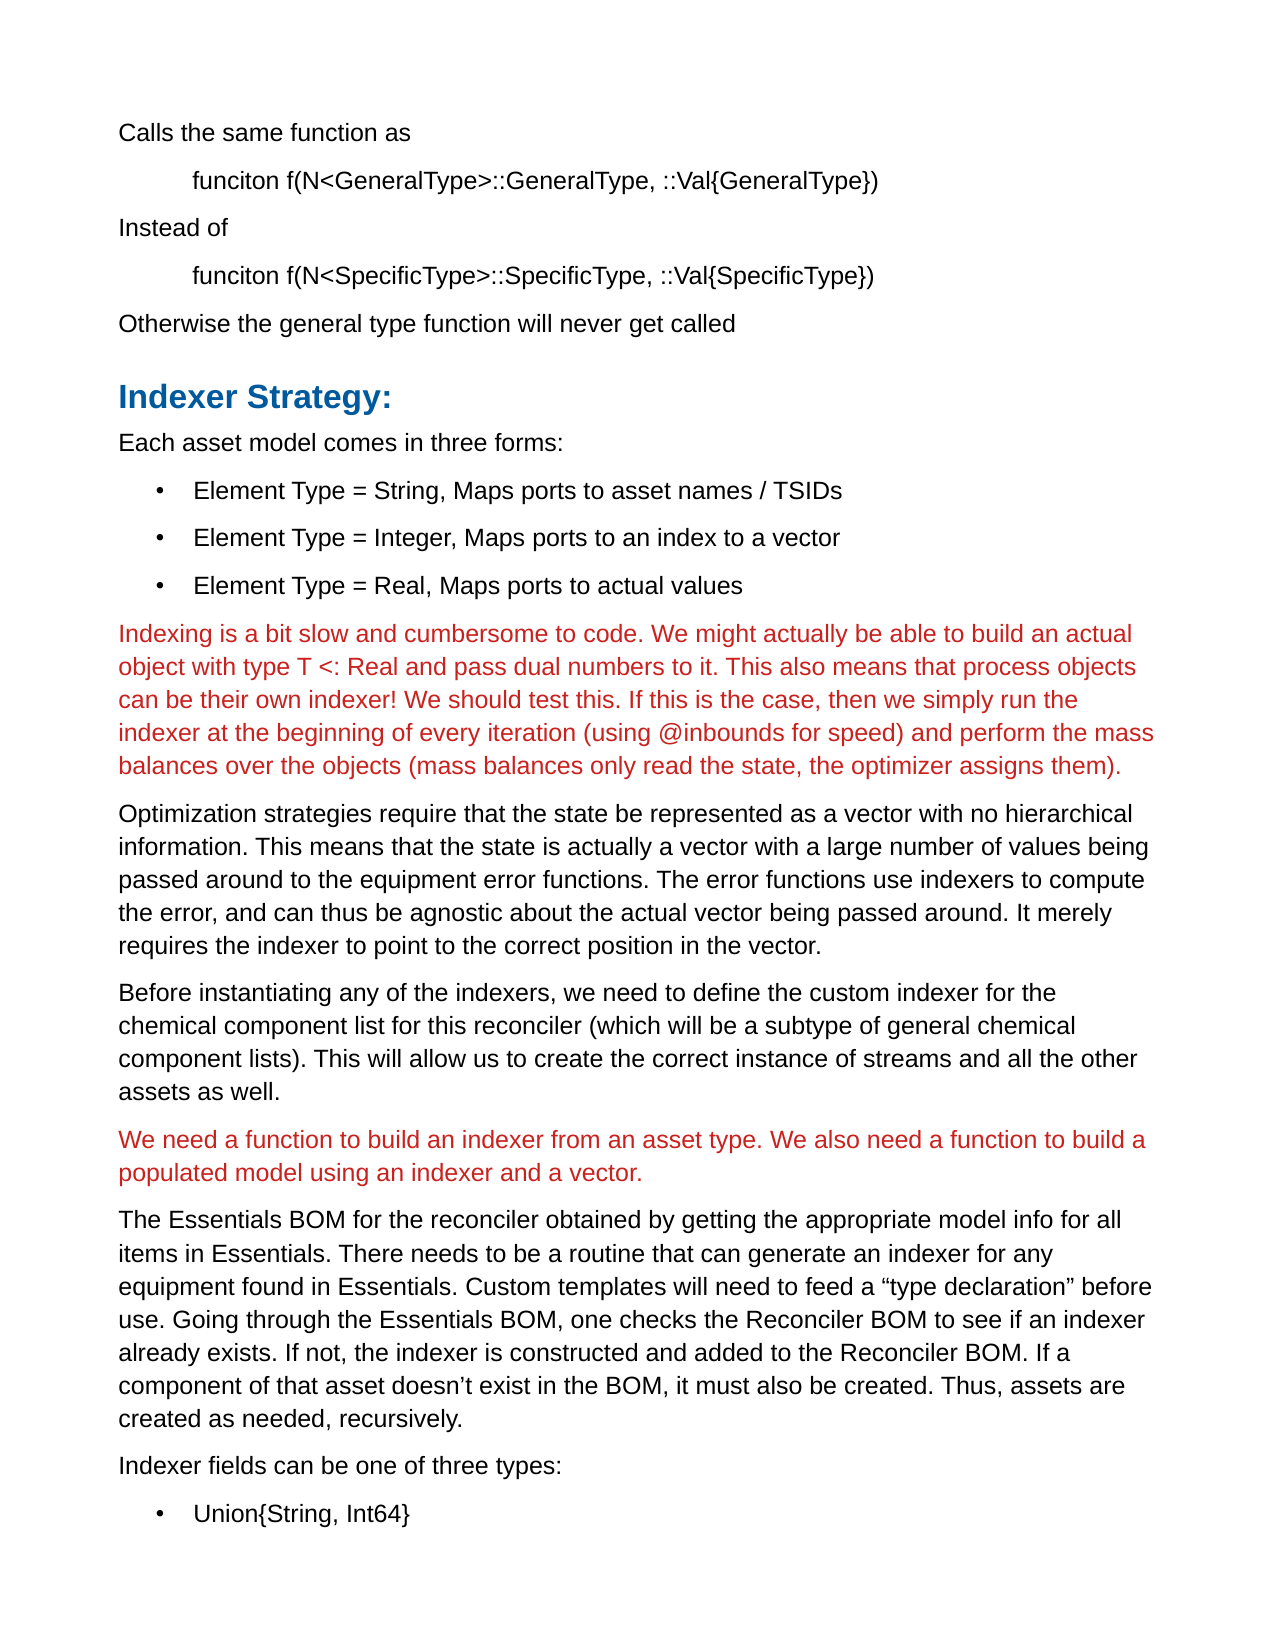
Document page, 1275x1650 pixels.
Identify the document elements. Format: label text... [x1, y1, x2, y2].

subtitle Indexer Strategy: [118, 377, 1157, 416]
text Indexer fields can be one of three types: [118, 1451, 1157, 1480]
list Union{String, Int64} [156, 1499, 1157, 1528]
text Indexing is a bit slow and cumbersome to code. We might actually be able to build an actual object with type T <: Real and pass dual numbers to it. This also means that process objects can be their own indexer! We should test this. If this is the case, then we simply run the indexer at the beginning of every iteration (using @inbounds for speed) and perform the mass balances over the objects (mass balances only read the state, the optimizer assigns them). [118, 619, 1157, 780]
text funciton f(N<SpecificType>::SpecificType, ::Val{SpecificType}) [118, 261, 1157, 290]
text Before instantiating any of the indexers, we need to define the custom indexer for the chemical component list for this reconciler (which will be a subtype of general chemical component lists). This will allow us to create the correct instance of streams and all the other assets as well. [118, 978, 1157, 1106]
text funciton f(N<GeneralType>::GeneralType, ::Val{GeneralType}) [118, 166, 1157, 194]
text Instead of [118, 213, 1157, 242]
text We need a function to build an indexer from an asset type. We also need a function to build a populated model using an indexer and a vector. [118, 1125, 1157, 1187]
text Optimization strategies require that the state be represented as a vector with no hierarchical information. This means that the state is actually a vector with a large number of values being passed around to the equipment error functions. The error functions use indexers to compute the error, and can thus be agnostic about the actual vector being passed around. It merely requires the indexer to point to the correct position in the vector. [118, 798, 1157, 959]
list Element Type = String, Maps ports to asset names / TSIDs [156, 476, 1157, 504]
text Each asset model comes in three forms: [118, 428, 1157, 457]
text The Essentials BOM for the reconciler obtained by getting the appropriate model info for all items in Essentials. There needs to be a routine that can generate an indexer for any equipment found in Essentials. Custom templates will need to feed a “type declaration” before use. Going through the Essentials BOM, one checks the Reconciler BOM to see if an indexer already exists. If not, the indexer is constructed and added to the Reconciler BOM. If a component of that asset doesn’t exist in the BOM, it must also be created. Thus, assets are created as needed, recursively. [118, 1206, 1157, 1432]
text Otherwise the general type function will never get called [118, 308, 1157, 337]
list Element Type = Real, Maps ports to actual values [156, 571, 1157, 600]
list Element Type = Integer, Maps ports to an index to a vector [156, 523, 1157, 552]
text Calls the same function as [118, 118, 1157, 147]
